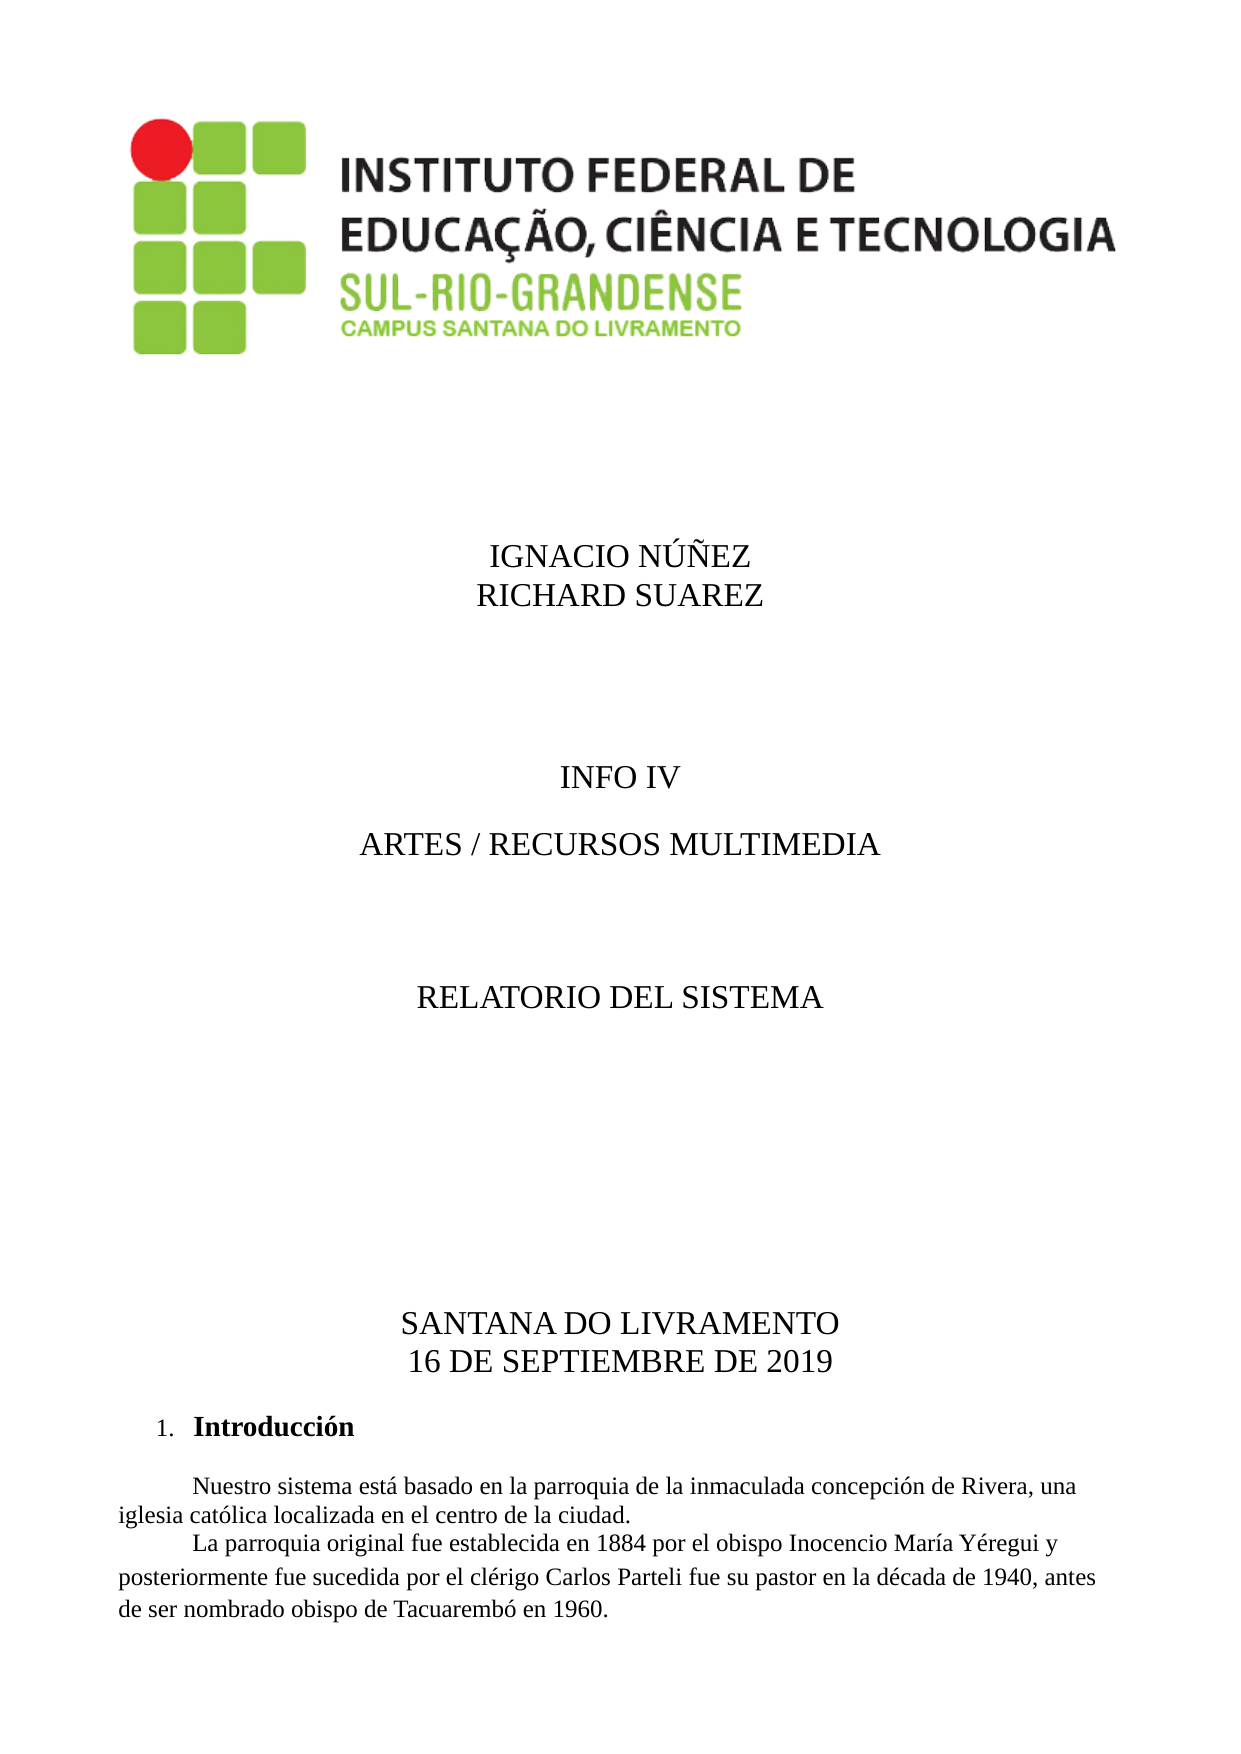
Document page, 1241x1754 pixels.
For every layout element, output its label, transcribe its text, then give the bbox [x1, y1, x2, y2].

text INFO IV [118, 757, 1122, 795]
list Introducción [156, 1409, 1122, 1442]
picture [118, 118, 1123, 365]
text ARTES / RECURSOS MULTIMEDIA [118, 824, 1122, 862]
text IGNACIO NÚÑEZ [118, 537, 1122, 575]
text RICHARD SUAREZ [118, 575, 1122, 613]
text La parroquia original fue establecida en 1884 por el obispo Inocencio María Yéregui y posteriormente fue sucedida por el clérigo Carlos Parteli fue su pastor en la década de 1940, antes de ser nombrado obispo de Tacuarembó en 1960. [118, 1528, 1122, 1623]
text RELATORIO DEL SISTEMA [118, 977, 1122, 1016]
text 16 DE SEPTIEMBRE DE 2019 [118, 1342, 1122, 1380]
text SANTANA DO LIVRAMENTO [118, 1303, 1122, 1342]
text Nuestro sistema está basado en la parroquia de la inmaculada concepción de Rivera, una iglesia católica localizada en el centro de la ciudad. [118, 1471, 1122, 1528]
